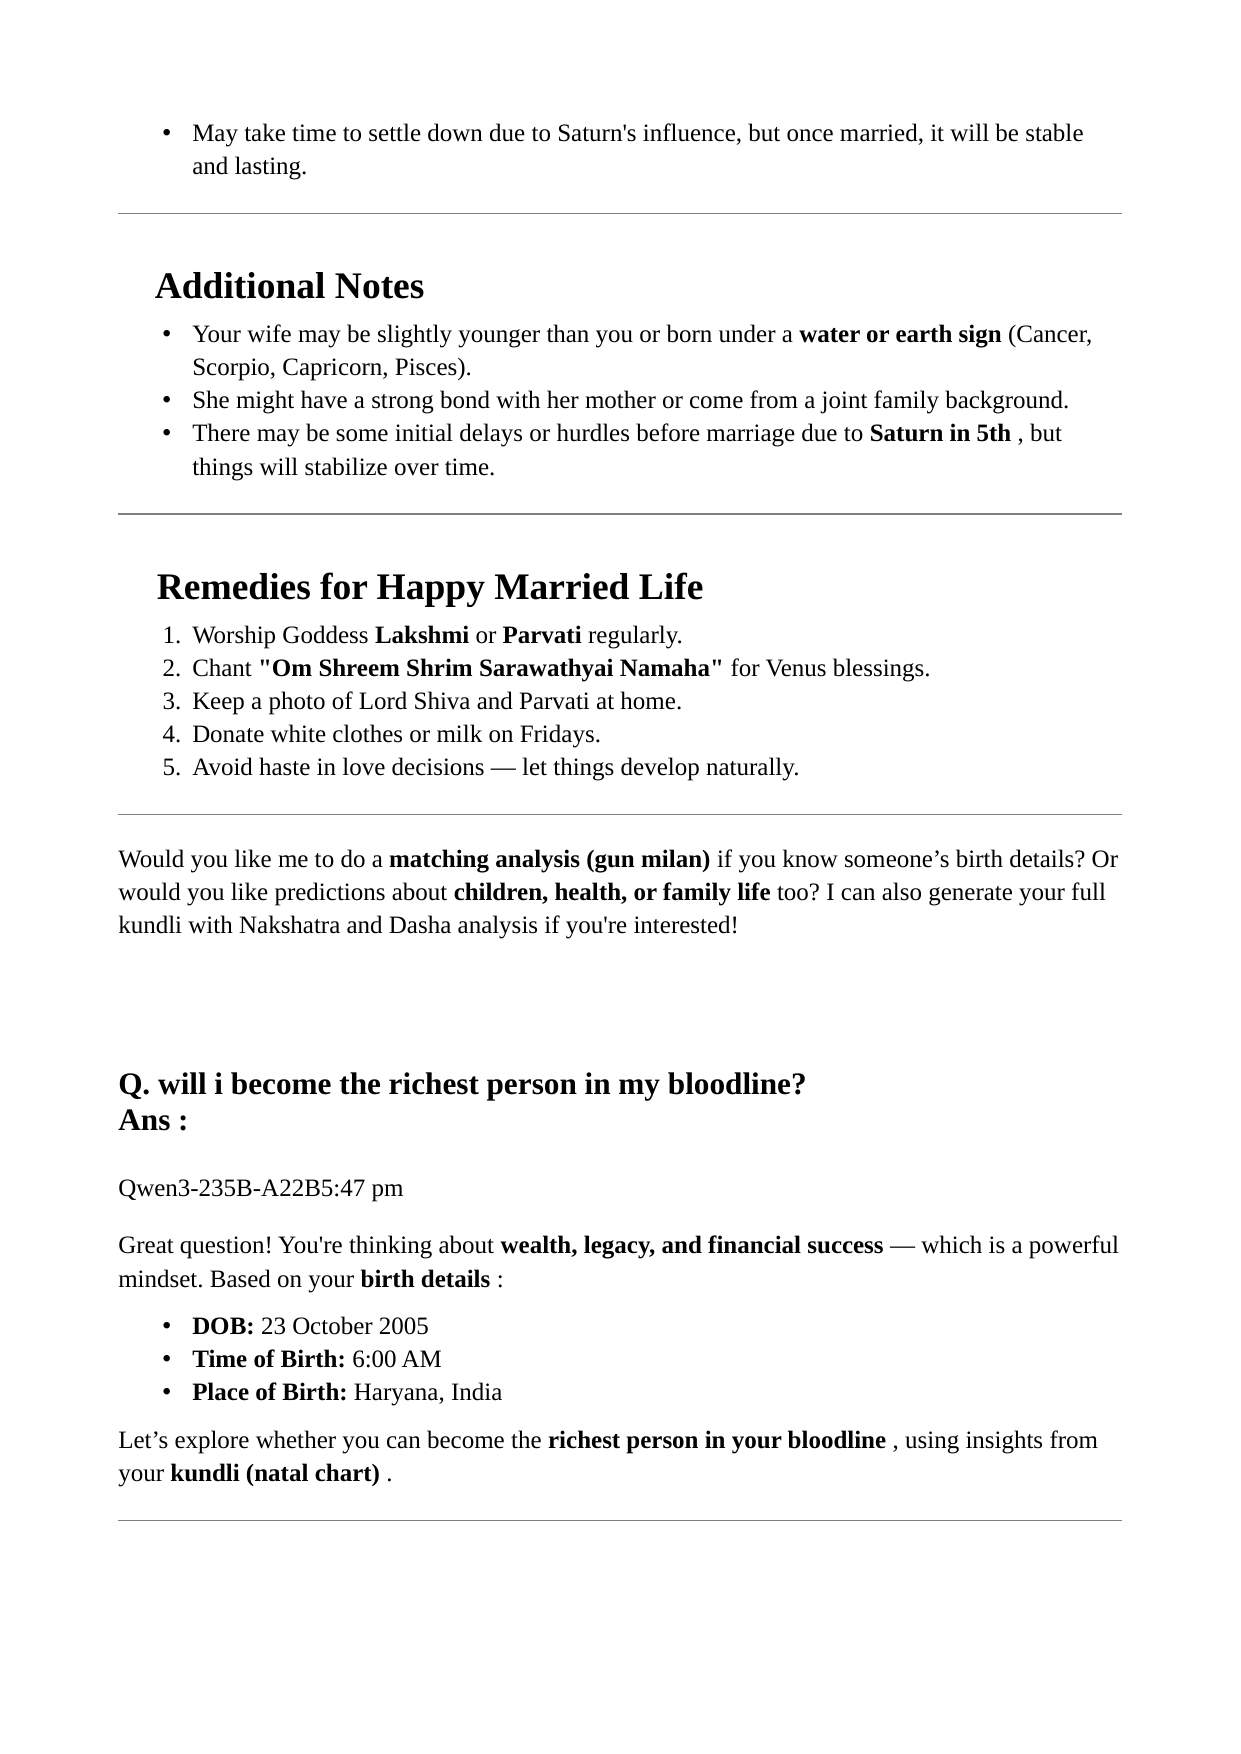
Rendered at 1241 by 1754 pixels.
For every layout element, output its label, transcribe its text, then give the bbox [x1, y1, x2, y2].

list She might have a strong bond with her mother or come from a joint family background. [162, 386, 1122, 414]
list Donate white clothes or milk on Fridays. [162, 719, 1122, 748]
list DOB: 23 October 2005 [162, 1311, 1122, 1340]
text Ans : [118, 1101, 1122, 1137]
list Keep a photo of Lord Shiva and Parvati at home. [162, 686, 1122, 715]
text Would you like me to do a matching analysis (gun milan) if you know someone’s birth details? Or would you like predictions about children, health, or family life too? I can also generate your full kundli with Nakshatra and Dasha analysis if you're interested! [118, 844, 1122, 939]
subtitle 🙏 Remedies for Happy Married Life [118, 564, 1122, 607]
list There may be some initial delays or hurdles before marriage due to Saturn in 5th , but things will stabilize over time. [162, 418, 1122, 480]
list Place of Birth: Haryana, India [162, 1377, 1122, 1406]
text Let’s explore whether you can become the richest person in your bloodline , using insights from your kundli (natal chart) . [118, 1425, 1122, 1487]
list Worship Goddess Lakshmi or Parvati regularly. [162, 620, 1122, 649]
list May take time to settle down due to Saturn's influence, but once married, it will be stable and lasting. [162, 118, 1122, 180]
subtitle 📌 Additional Notes [118, 264, 1122, 307]
text Qwen3-235B-A22B5:47 pm [118, 1173, 1122, 1202]
text Q. will i become the richest person in my bloodline? [118, 1065, 1122, 1101]
list Avoid haste in love decisions — let things develop naturally. [162, 752, 1122, 781]
list Your wife may be slightly younger than you or born under a water or earth sign (Cancer, Scorpio, Capricorn, Pisces). [162, 319, 1122, 381]
list Time of Birth: 6:00 AM [162, 1344, 1122, 1373]
text Great question! You're thinking about wealth, legacy, and financial success — which is a powerful mindset. Based on your birth details : [118, 1231, 1122, 1292]
list Chant "Om Shreem Shrim Sarawathyai Namaha" for Venus blessings. [162, 653, 1122, 682]
